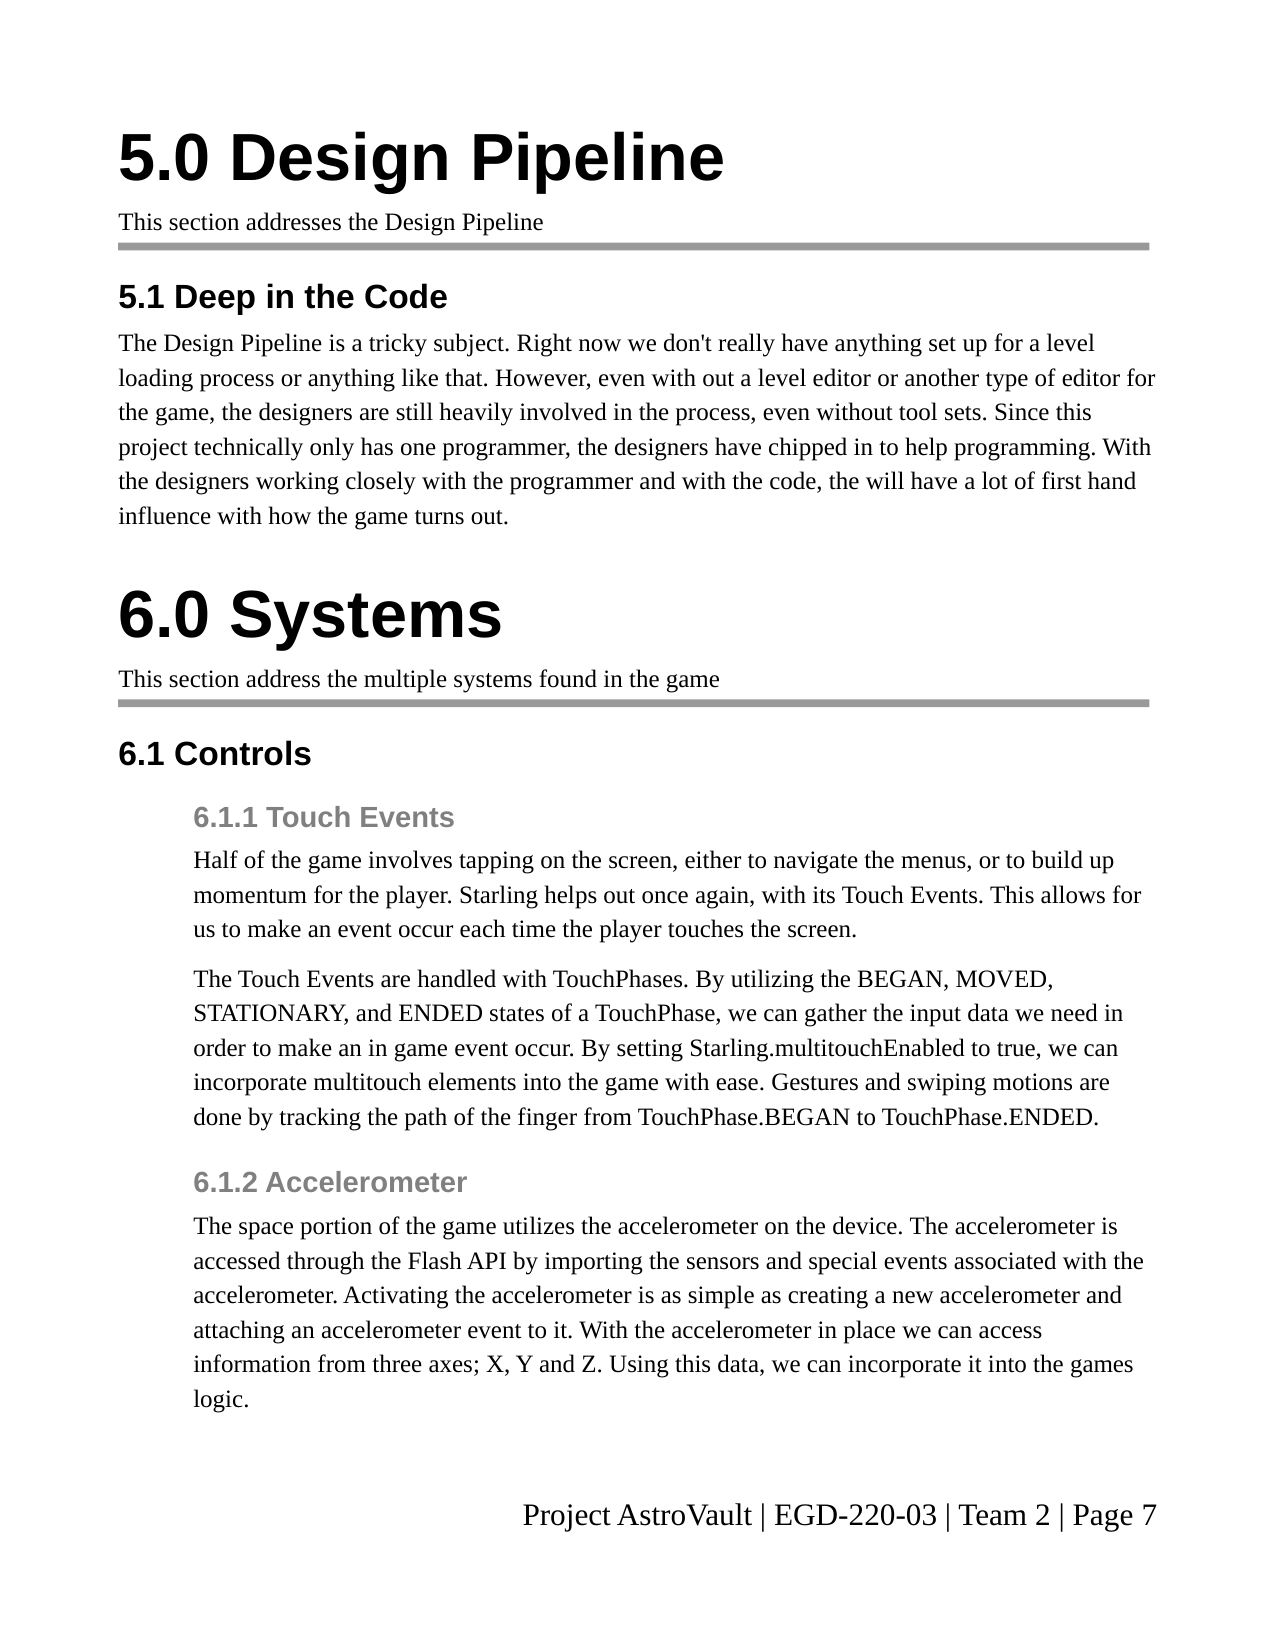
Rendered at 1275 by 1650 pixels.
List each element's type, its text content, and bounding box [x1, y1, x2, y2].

subtitle 5.1 Deep in the Code [118, 277, 1157, 316]
subtitle 6.0 Systems [118, 575, 1157, 651]
subtitle 6.1.1 Touch Events [193, 799, 1157, 833]
text The space portion of the game utilizes the accelerometer on the device. The accelerometer is accessed through the Flash API by importing the sensors and special events associated with the accelerometer. Activating the accelerometer is as simple as creating a new accelerometer and attaching an accelerometer event to it. With the accelerometer in place we can access information from three axes; X, Y and Z. Using this data, we can incorporate it into the games logic. [193, 1211, 1157, 1412]
text The Touch Events are handled with TouchPhases. By utilizing the BEGAN, MOVED, STATIONARY, and ENDED states of a TouchPhase, we can gather the input data we need in order to make an in game event occur. By setting Starling.multitouchEnabled to true, we can incorporate multitouch elements into the game with ease. Gestures and swiping motions are done by tracking the path of the finger from TouchPhase.BEGAN to TouchPhase.ENDED. [193, 964, 1157, 1130]
text This section address the multiple systems found in the game [118, 664, 1157, 693]
text The Design Pipeline is a tricky subject. Right now we don't really have anything set up for a level loading process or anything like that. However, even with out a level editor or another type of editor for the game, the designers are still heavily involved in the process, even without tool sets. Since this project technically only has one programmer, the designers have chipped in to help programming. With the designers working closely with the programmer and with the code, the will have a lot of first hand influence with how the game turns out. [118, 328, 1157, 529]
subtitle 6.1 Controls [118, 734, 1157, 772]
text Half of the game involves tapping on the screen, either to navigate the menus, or to build up momentum for the player. Starling helps out once again, with its Touch Events. This allows for us to make an event occur each time the player touches the screen. [193, 846, 1157, 943]
subtitle 6.1.2 Accelerometer [193, 1165, 1157, 1199]
text This section addresses the Design Pipeline [118, 207, 1157, 236]
subtitle 5.0 Design Pipeline [118, 118, 1157, 195]
